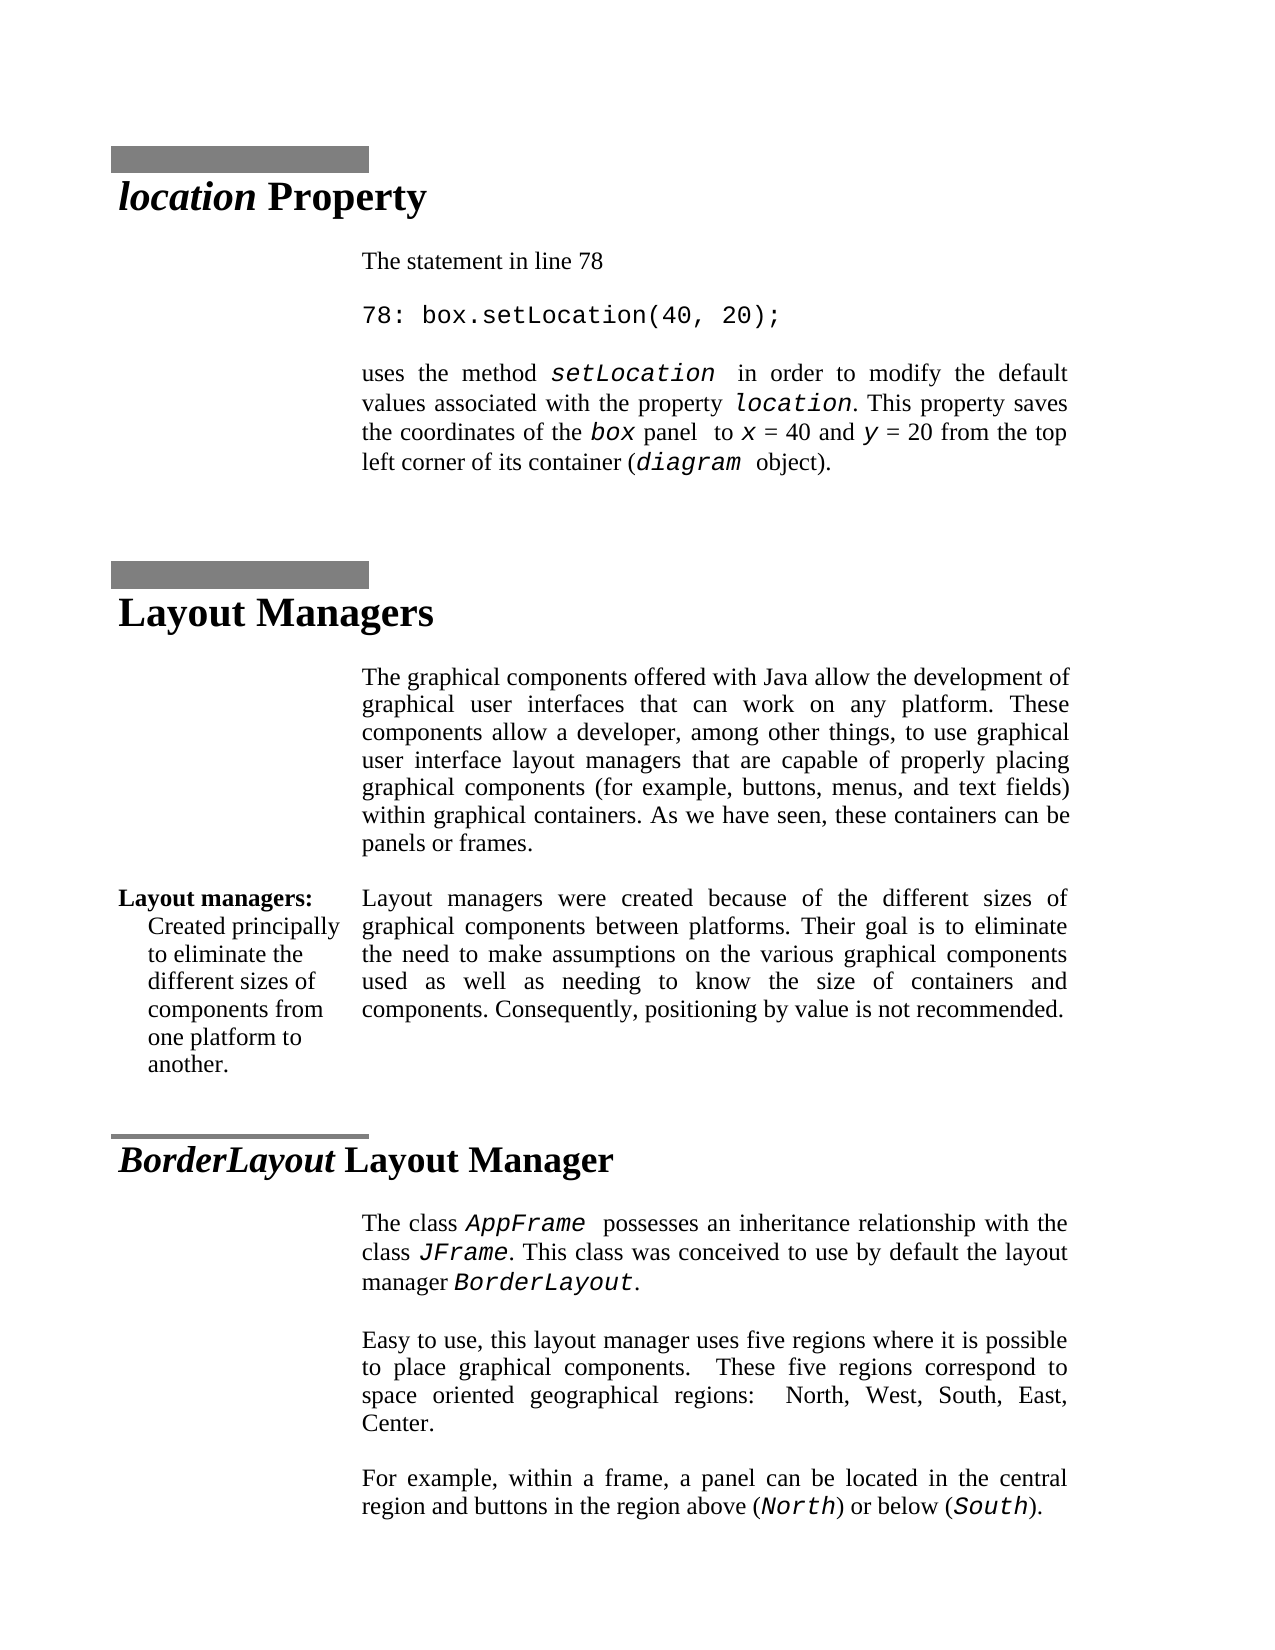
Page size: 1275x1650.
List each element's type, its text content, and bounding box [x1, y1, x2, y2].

table_header [111, 359, 354, 478]
table_header [111, 663, 354, 857]
subtitle BorderLayout Layout Manager [118, 1139, 1157, 1181]
table_header Layout managers were created because of the different sizes of graphical components between platforms. Their goal is to eliminate the need to make assumptions on the various graphical components used as well as needing to know the size of containers and components. Consequently, positioning by value is not recommended. [354, 884, 1075, 1078]
table_header uses the method setLocation in order to modify the default values associated with the property location. This property saves the coordinates of the box panel to x = 40 and y = 20 from the top left corner of its container (diagram object). [354, 359, 1075, 478]
table_header [111, 1464, 354, 1522]
table_header Layout managers: Created principally to eliminate the different sizes of components from one platform to another. [111, 884, 354, 1078]
table_header For example, within a frame, a panel can be located in the central region and buttons in the region above (North) or below (South). [354, 1464, 1075, 1522]
table_header The statement in line 78 [354, 248, 1075, 275]
table_header Easy to use, this layout manager uses five regions where it is possible to place graphical components. These five regions correspond to space oriented geographical regions: North, West, South, East, Center. [354, 1326, 1075, 1437]
table_header [111, 1326, 354, 1437]
table_header The class AppFrame possesses an inheritance relationship with the class JFrame. This class was conceived to use by default the layout manager BorderLayout. [354, 1209, 1075, 1298]
table_header The graphical components offered with Java allow the development of graphical user interfaces that can work on any platform. These components allow a developer, among other things, to use graphical user interface layout managers that are capable of properly placing graphical components (for example, buttons, menus, and text fields) within graphical containers. As we have seen, these containers can be panels or frames. [354, 663, 1078, 857]
table_header [111, 248, 354, 275]
table_header [111, 1134, 369, 1139]
table_header [111, 146, 369, 173]
table_header [111, 303, 354, 331]
table_header 78: box.setLocation(40, 20); [354, 303, 1075, 331]
subtitle Layout Managers [118, 589, 1157, 635]
table_header [111, 561, 369, 589]
table_header [111, 1209, 354, 1298]
subtitle location Property [118, 173, 1157, 220]
